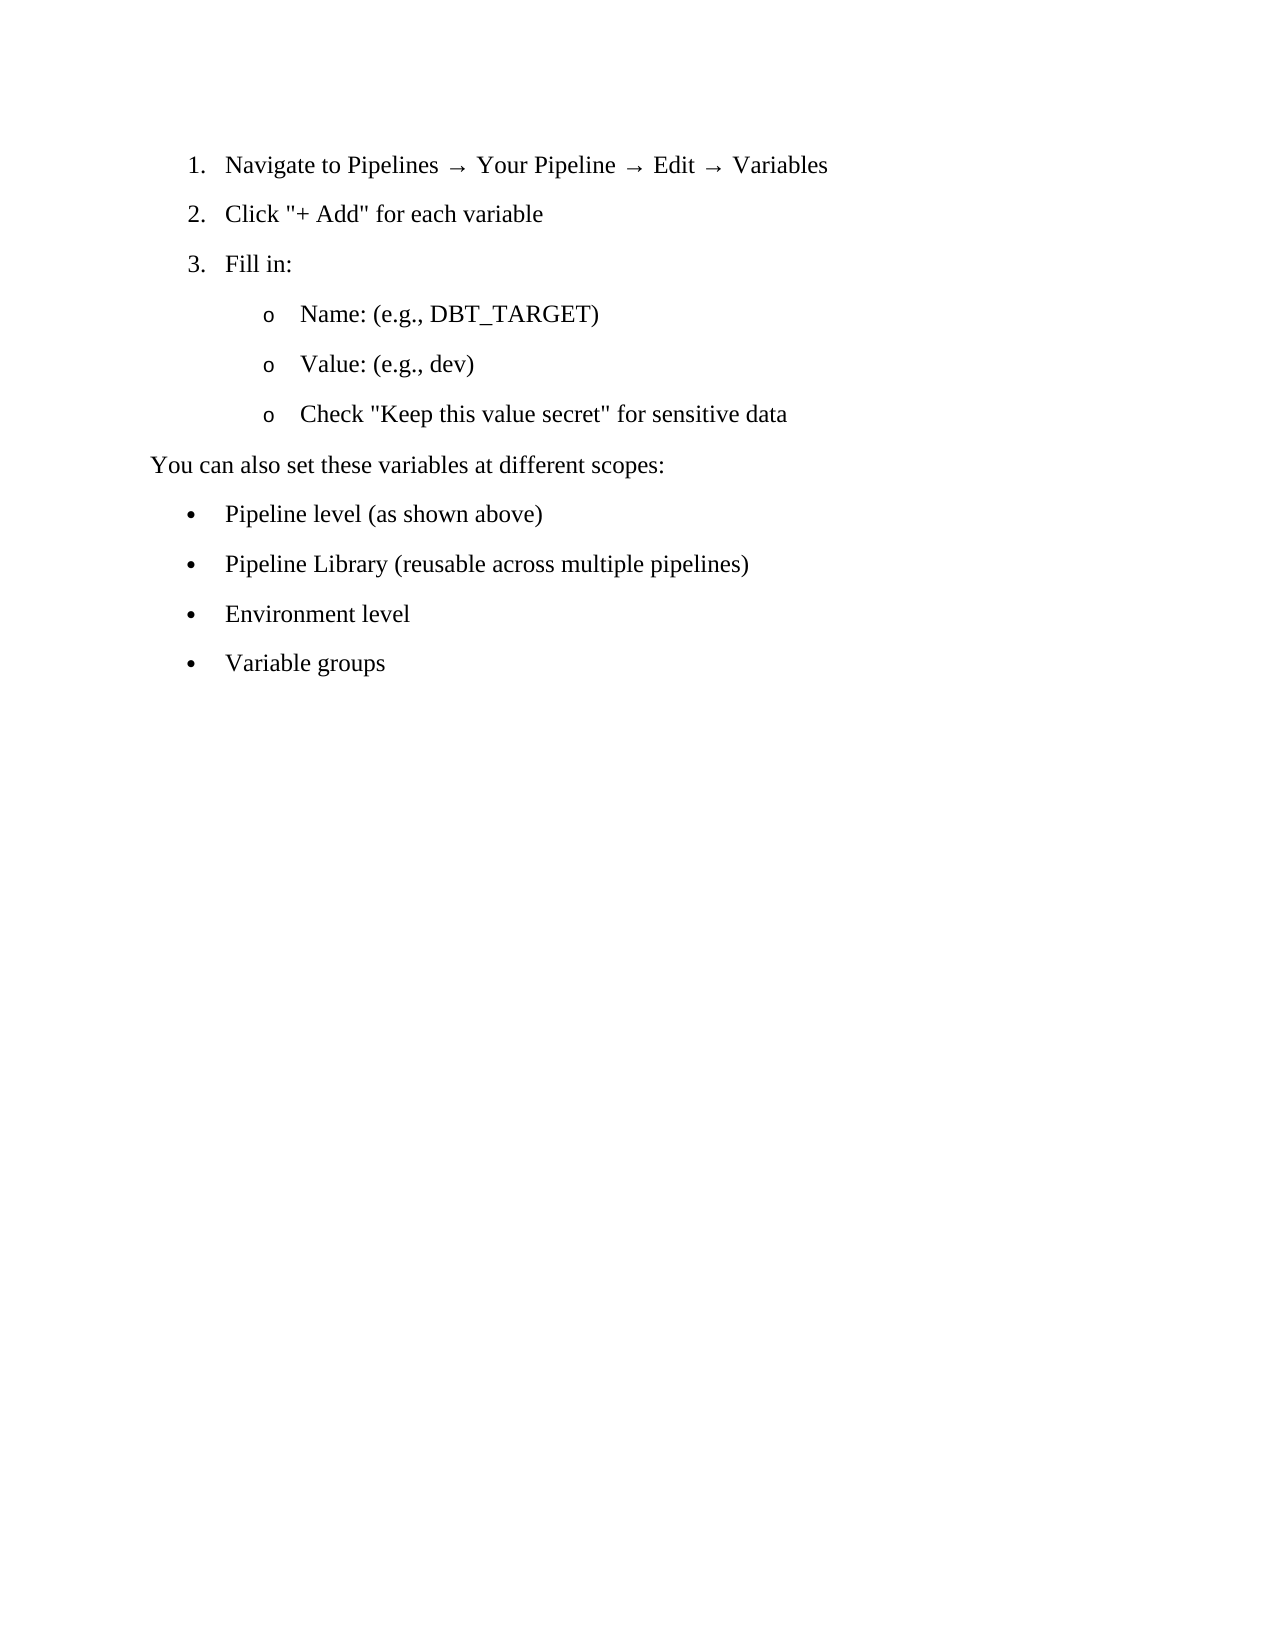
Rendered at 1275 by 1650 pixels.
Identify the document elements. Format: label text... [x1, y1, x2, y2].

list Pipeline Library (reusable across multiple pipelines) [187, 549, 1125, 578]
text You can also set these variables at different scopes: [150, 450, 1125, 479]
list Click "+ Add" for each variable [187, 199, 1125, 228]
list Navigate to Pipelines → Your Pipeline → Edit → Variables [187, 150, 1125, 179]
list Value: (e.g., dev) [262, 349, 1125, 379]
list Check "Keep this value secret" for sensitive data [262, 399, 1125, 429]
list Fill in: [187, 249, 1125, 278]
list Pipeline level (as shown above) [187, 499, 1125, 528]
list Name: (e.g., DBT_TARGET) [262, 299, 1125, 328]
list Environment level [187, 599, 1125, 627]
list Variable groups [187, 648, 1125, 677]
